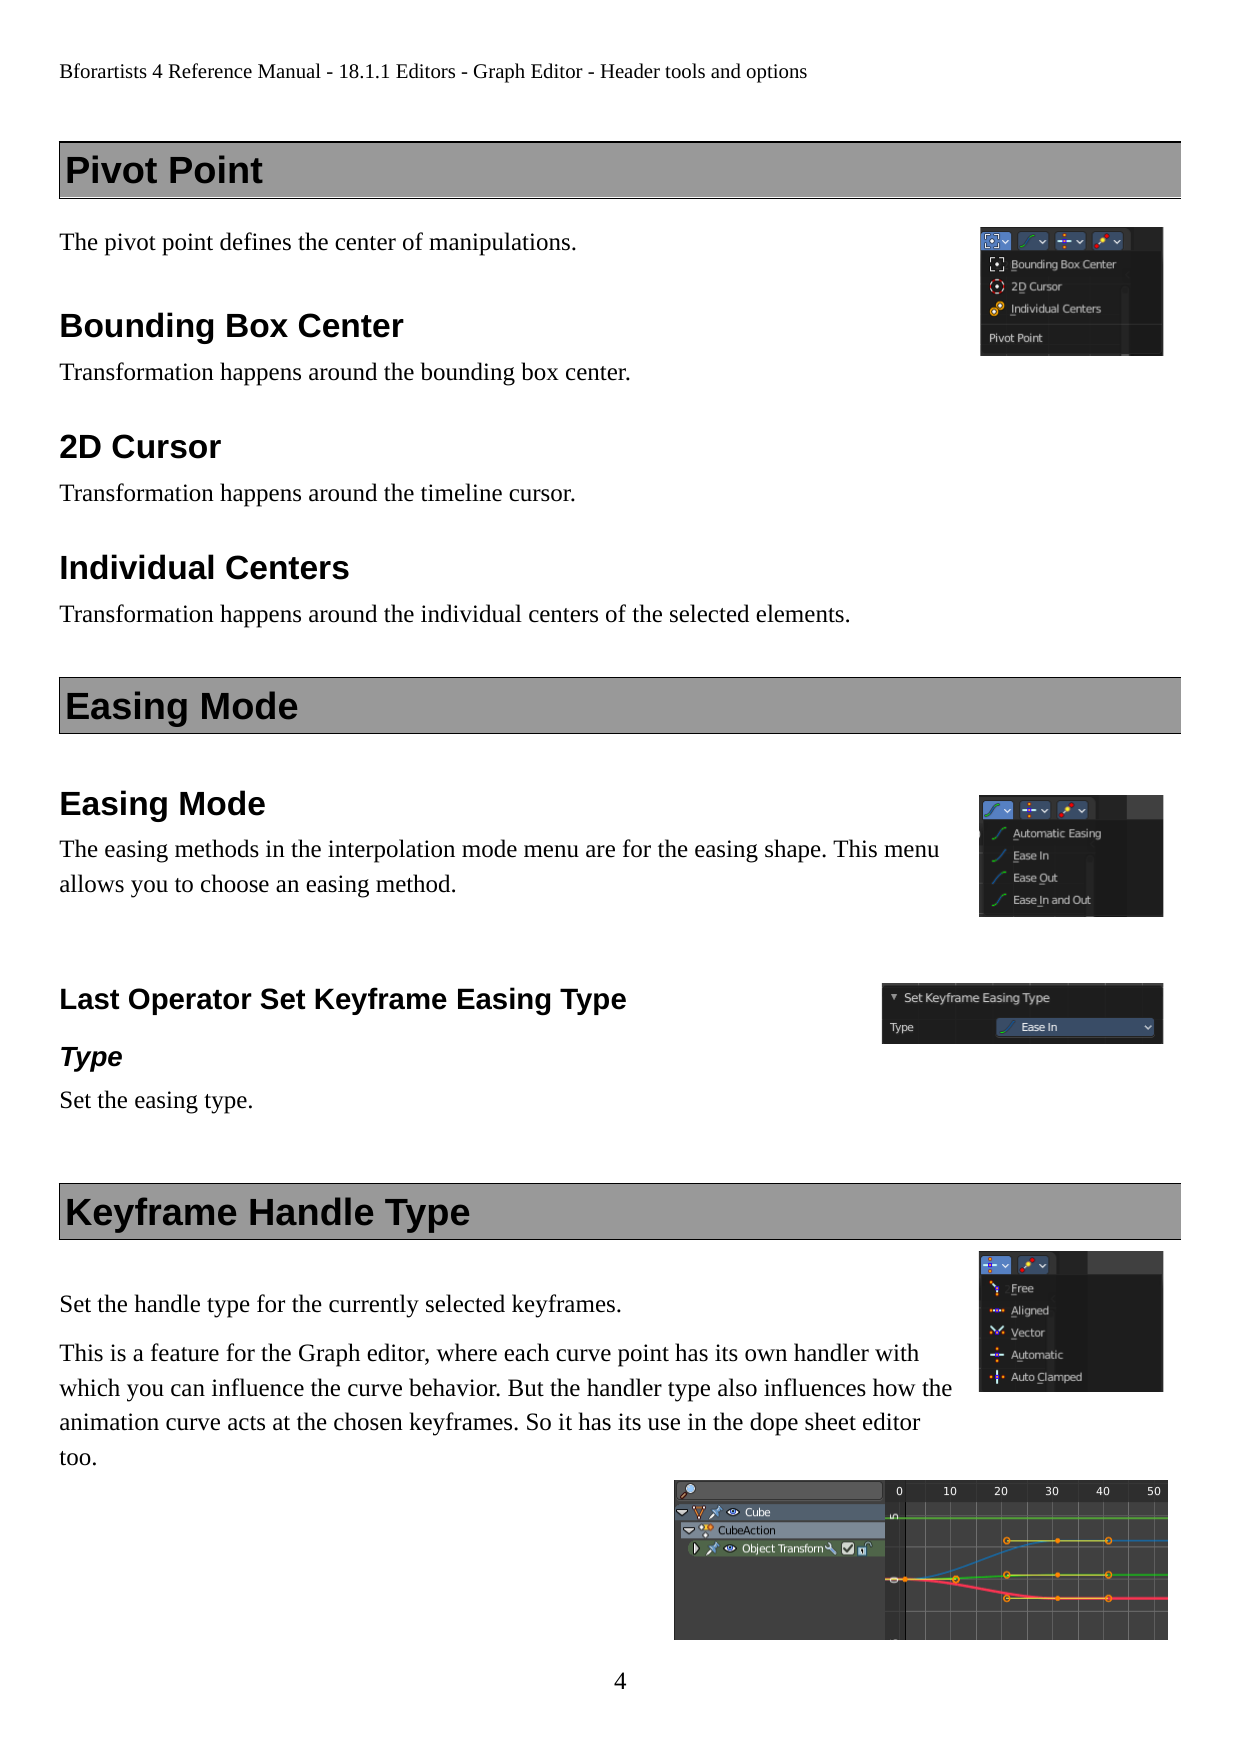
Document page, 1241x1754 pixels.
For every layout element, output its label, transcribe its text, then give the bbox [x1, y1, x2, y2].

text Transformation happens around the timeline cursor. [59, 478, 1181, 507]
picture [979, 795, 1164, 917]
subtitle Type [59, 1041, 1181, 1072]
picture [980, 227, 1164, 356]
table_header Keyframe Handle Type [60, 1184, 1181, 1239]
text The pivot point defines the center of manipulations. [59, 227, 980, 256]
picture [674, 1480, 1168, 1640]
subtitle Individual Centers [59, 548, 1181, 586]
subtitle Easing Mode [59, 783, 1181, 822]
text Transformation happens around the bounding box center. [59, 357, 1181, 386]
picture [978, 1251, 1164, 1392]
text Transformation happens around the individual centers of the selected elements. [59, 599, 1181, 628]
text The easing methods in the interpolation mode menu are for the easing shape. This menu allows you to choose an easing method. [59, 834, 979, 898]
subtitle [1164, 306, 1181, 344]
text Set the easing type. [59, 1085, 1181, 1114]
subtitle Last Operator Set Keyframe Easing Type [59, 982, 1181, 1016]
subtitle Bounding Box Center [59, 306, 980, 344]
subtitle 2D Cursor [59, 427, 1181, 465]
text This is a feature for the Graph editor, where each curve point has its own handler with which you can influence the curve behavior. But the handler type also influences how the animation curve acts at the chosen keyframes. So it has its use in the dope sheet editor too. [59, 1338, 1181, 1471]
text Set the handle type for the currently selected keyframes. [59, 1289, 978, 1318]
picture [881, 983, 1164, 1044]
table_header Easing Mode [60, 678, 1181, 733]
table_header Pivot Point [60, 143, 1181, 197]
